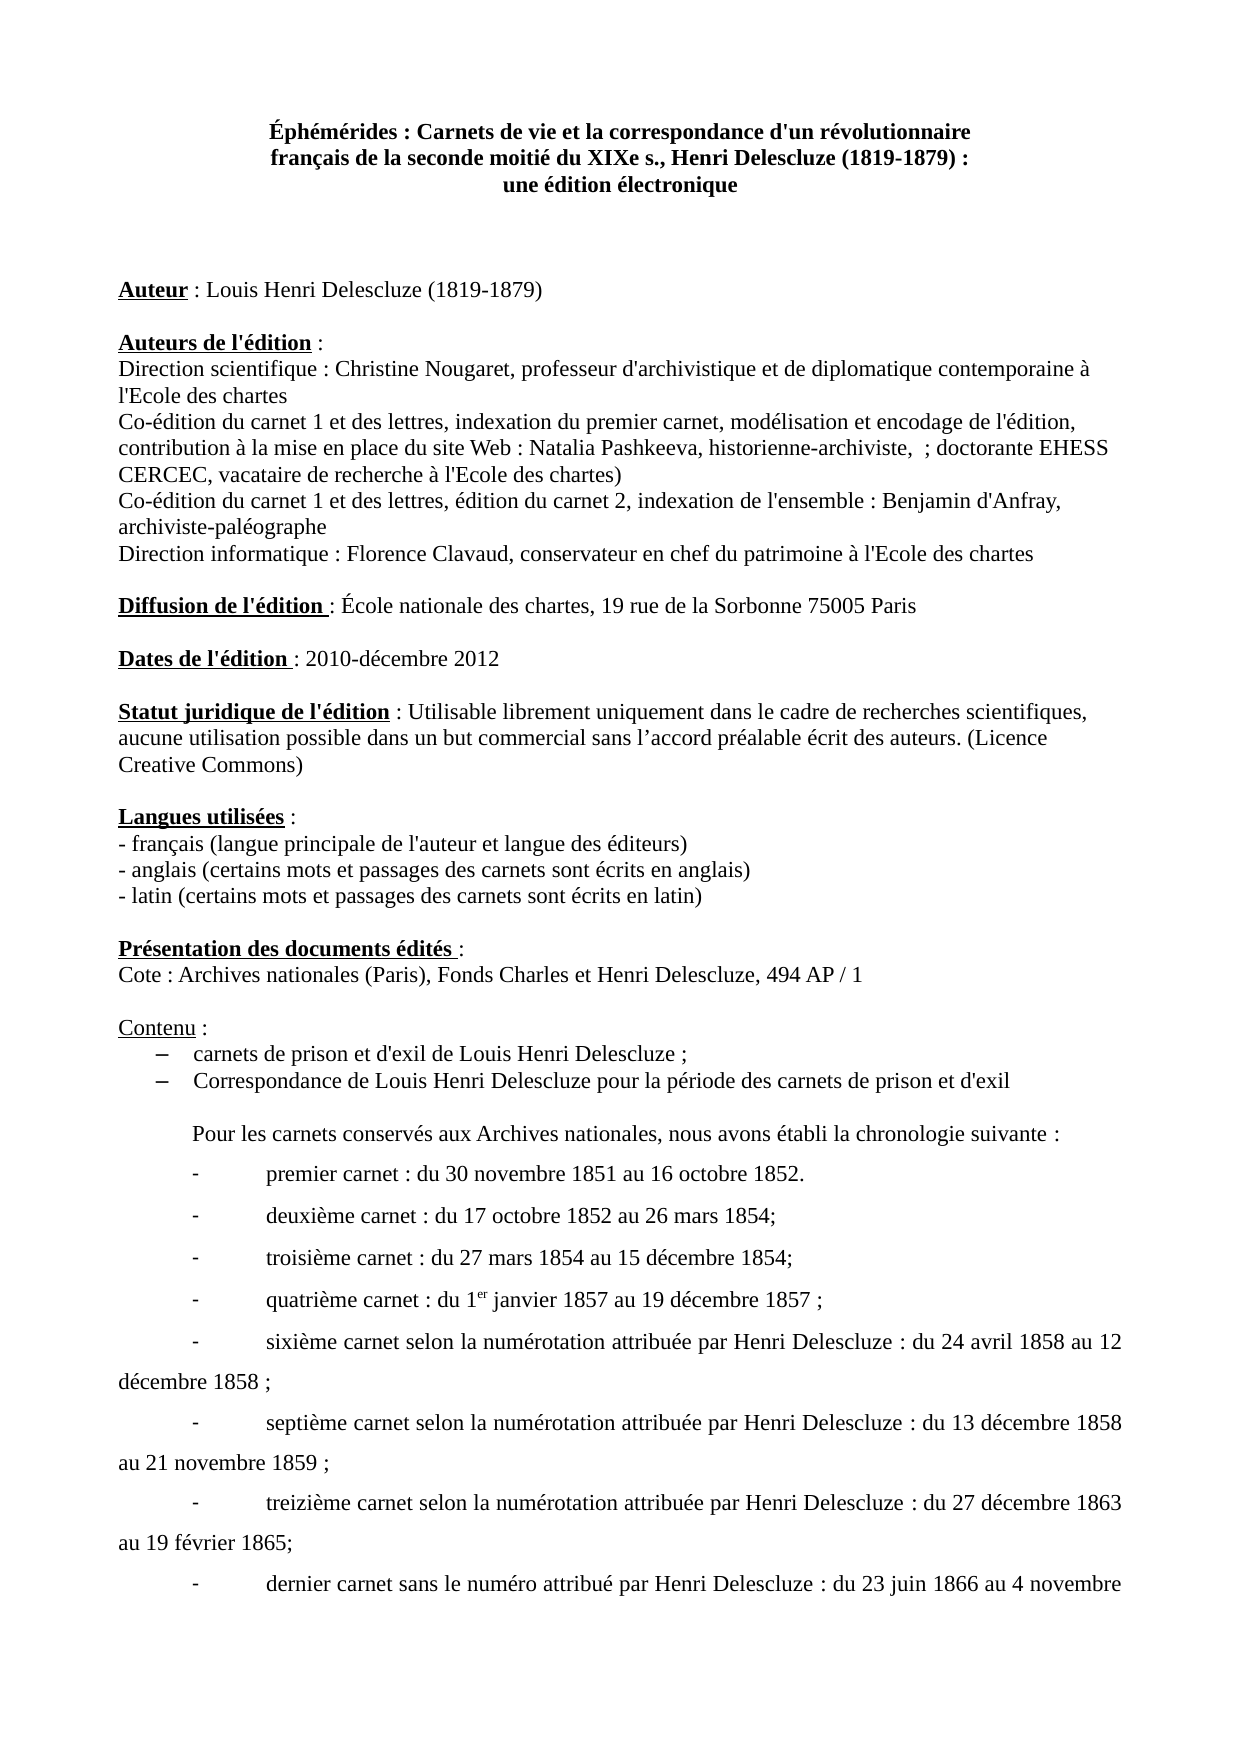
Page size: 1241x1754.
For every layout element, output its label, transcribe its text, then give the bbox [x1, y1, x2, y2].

text Présentation des documents édités : [118, 935, 1122, 961]
text Direction informatique : Florence Clavaud, conservateur en chef du patrimoine à l'Ecole des chartes [118, 540, 1122, 566]
text Dates de l'édition : 2010-décembre 2012 [118, 645, 1122, 672]
list carnets de prison et d'exil de Louis Henri Delescluze ; [156, 1041, 1122, 1067]
text - anglais (certains mots et passages des carnets sont écrits en anglais) [118, 856, 1122, 882]
list treizième carnet selon la numérotation attribuée par Henri Delescluze : du 27 décembre 1863 au 19 février 1865; [118, 1488, 1122, 1556]
list premier carnet : du 30 novembre 1851 au 16 octobre 1852. [118, 1159, 1122, 1187]
text Langues utilisées : [118, 803, 1122, 830]
text - latin (certains mots et passages des carnets sont écrits en latin) [118, 882, 1122, 909]
list sixième carnet selon la numérotation attribuée par Henri Delescluze : du 24 avril 1858 au 12 décembre 1858 ; [118, 1327, 1122, 1394]
text - français (langue principale de l'auteur et langue des éditeurs) [118, 830, 1122, 856]
text Direction scientifique : Christine Nougaret, professeur d'archivistique et de diplomatique contemporaine à l'Ecole des chartes [118, 355, 1122, 408]
list septième carnet selon la numérotation attribuée par Henri Delescluze : du 13 décembre 1858 au 21 novembre 1859 ; [118, 1408, 1122, 1475]
text Contenu : [118, 1014, 1122, 1041]
text Auteur : Louis Henri Delescluze (1819-1879) [118, 276, 1122, 303]
text Diffusion de l'édition : École nationale des chartes, 19 rue de la Sorbonne 75005 Paris [118, 592, 1122, 619]
list quatrième carnet : du 1er janvier 1857 au 19 décembre 1857 ; [118, 1285, 1122, 1313]
list troisième carnet : du 27 mars 1854 au 15 décembre 1854; [118, 1243, 1122, 1271]
list dernier carnet sans le numéro attribué par Henri Delescluze : du 23 juin 1866 au 4 novembre [118, 1569, 1122, 1597]
text Auteurs de l'édition : [118, 329, 1122, 355]
text Statut juridique de l'édition : Utilisable librement uniquement dans le cadre de recherches scientifiques, aucune utilisation possible dans un but commercial sans l’accord préalable écrit des auteurs. (Licence Creative Commons) [118, 698, 1122, 777]
list deuxième carnet : du 17 octobre 1852 au 26 mars 1854; [118, 1201, 1122, 1229]
text Cote : Archives nationales (Paris), Fonds Charles et Henri Delescluze, 494 AP / 1 [118, 961, 1122, 988]
text Pour les carnets conservés aux Archives nationales, nous avons établi la chronologie suivante : [118, 1119, 1122, 1146]
text Co-édition du carnet 1 et des lettres, indexation du premier carnet, modélisation et encodage de l'édition, contribution à la mise en place du site Web : Natalia Pashkeeva, historienne-archiviste, ; doctorante EHESS CERCEC, vacataire de recherche à l'Ecole des chartes) [118, 408, 1122, 487]
text Co-édition du carnet 1 et des lettres, édition du carnet 2, indexation de l'ensemble : Benjamin d'Anfray, archiviste-paléographe [118, 487, 1122, 540]
list Correspondance de Louis Henri Delescluze pour la période des carnets de prison et d'exil [156, 1067, 1122, 1093]
text Éphémérides : Carnets de vie et la correspondance d'un révolutionnaire français de la seconde moitié du XIXe s., Henri Delescluze (1819-1879) : une édition électronique [118, 118, 1122, 197]
